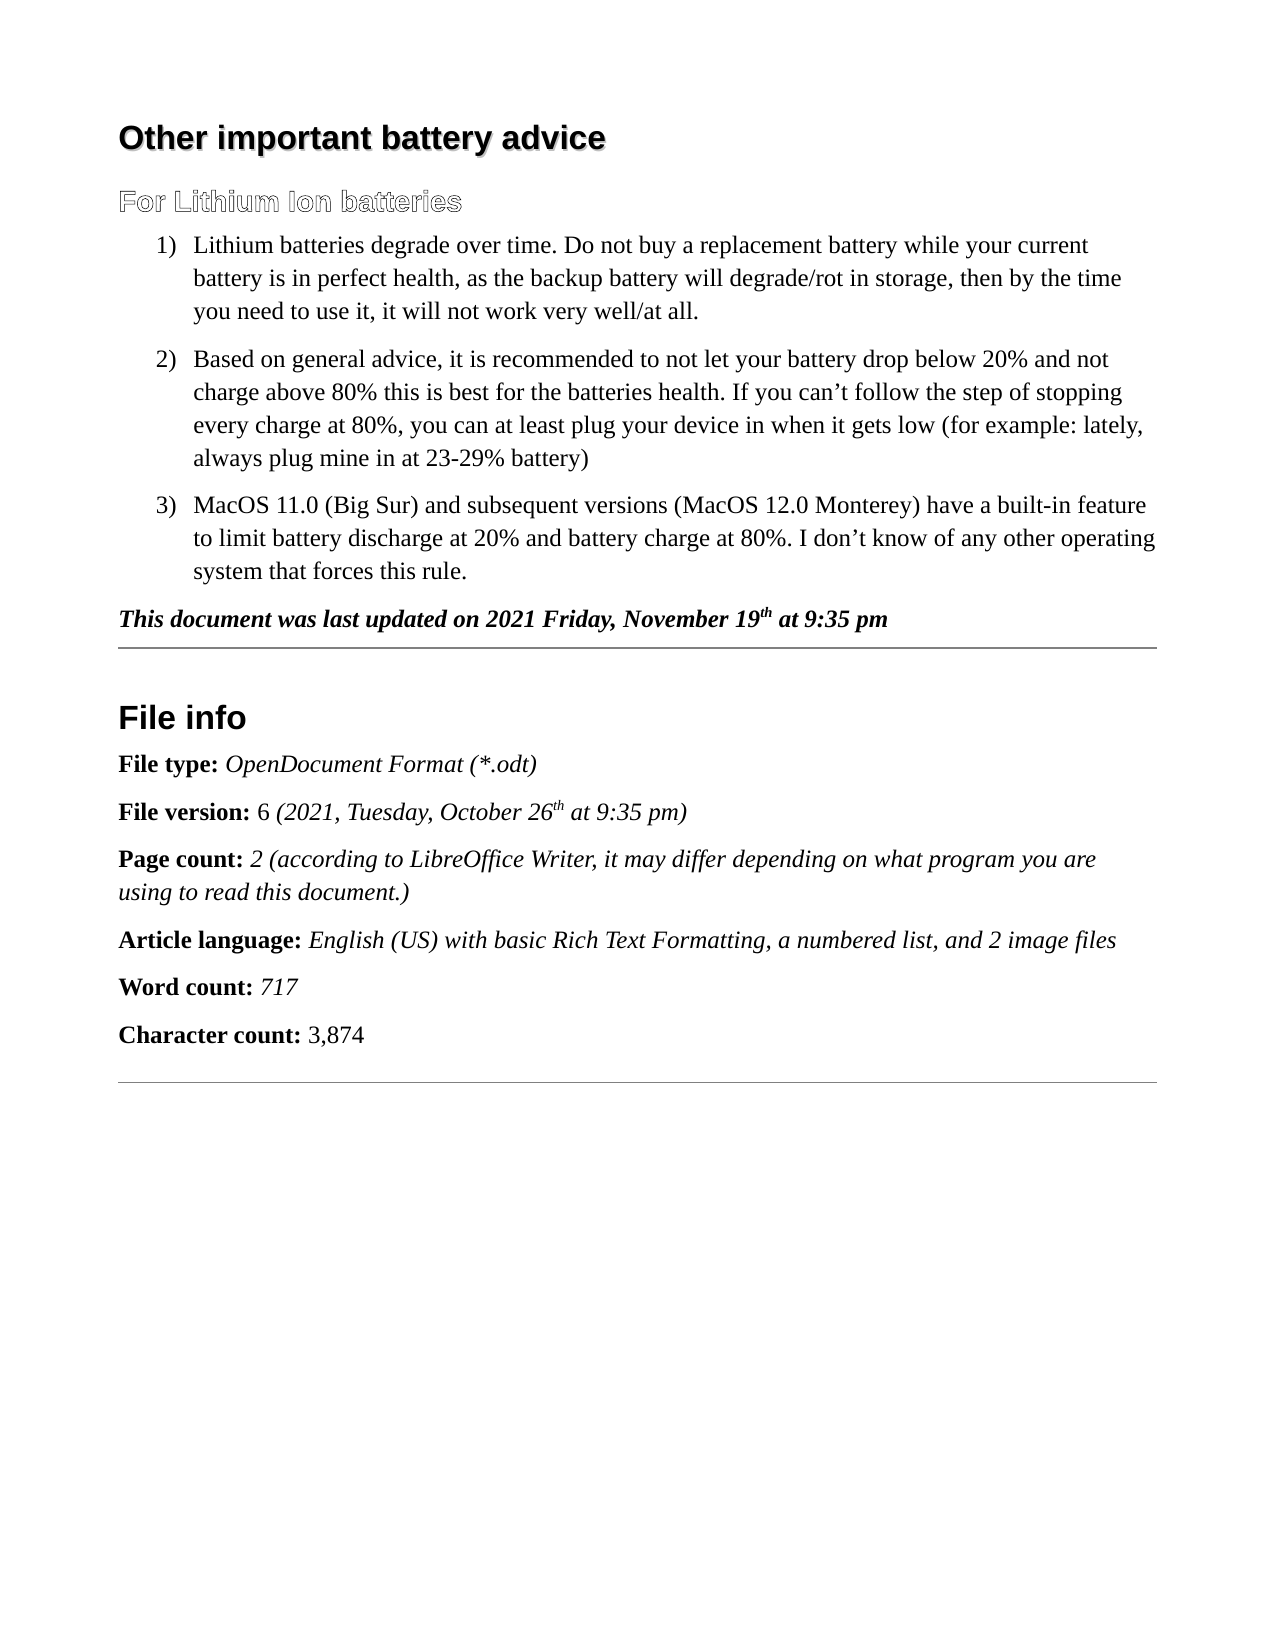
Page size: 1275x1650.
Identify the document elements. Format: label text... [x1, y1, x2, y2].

subtitle For Lithium Ion batteries [118, 184, 1157, 218]
subtitle Other important battery advice [118, 118, 1157, 157]
text Word count: 717 [118, 972, 1157, 1001]
text Article language: English (US) with basic Rich Text Formatting, a numbered list, and 2 image files [118, 925, 1157, 954]
list Lithium batteries degrade over time. Do not buy a replacement battery while your current battery is in perfect health, as the backup battery will degrade/rot in storage, then by the time you need to use it, it will not work very well/at all. [156, 230, 1157, 325]
list Based on general advice, it is recommended to not let your battery drop below 20% and not charge above 80% this is best for the batteries health. If you can’t follow the step of stopping every charge at 80%, you can at least plug your device in when it gets low (for example: lately, always plug mine in at 23-29% battery) [156, 344, 1157, 472]
text Character count: 3,874 [118, 1020, 1157, 1049]
text File type: OpenDocument Format (*.odt) [118, 749, 1157, 778]
list MacOS 11.0 (Big Sur) and subsequent versions (MacOS 12.0 Monterey) have a built-in feature to limit battery discharge at 20% and battery charge at 80%. I don’t know of any other operating system that forces this rule. [156, 490, 1157, 585]
text Page count: 2 (according to LibreOffice Writer, it may differ depending on what program you are using to read this document.) [118, 844, 1157, 906]
text This document was last updated on 2021 Friday, November 19th at 9:35 pm [118, 604, 1157, 633]
subtitle File info [118, 698, 1157, 737]
text File version: 6 (2021, Tuesday, October 26th at 9:35 pm) [118, 797, 1157, 825]
